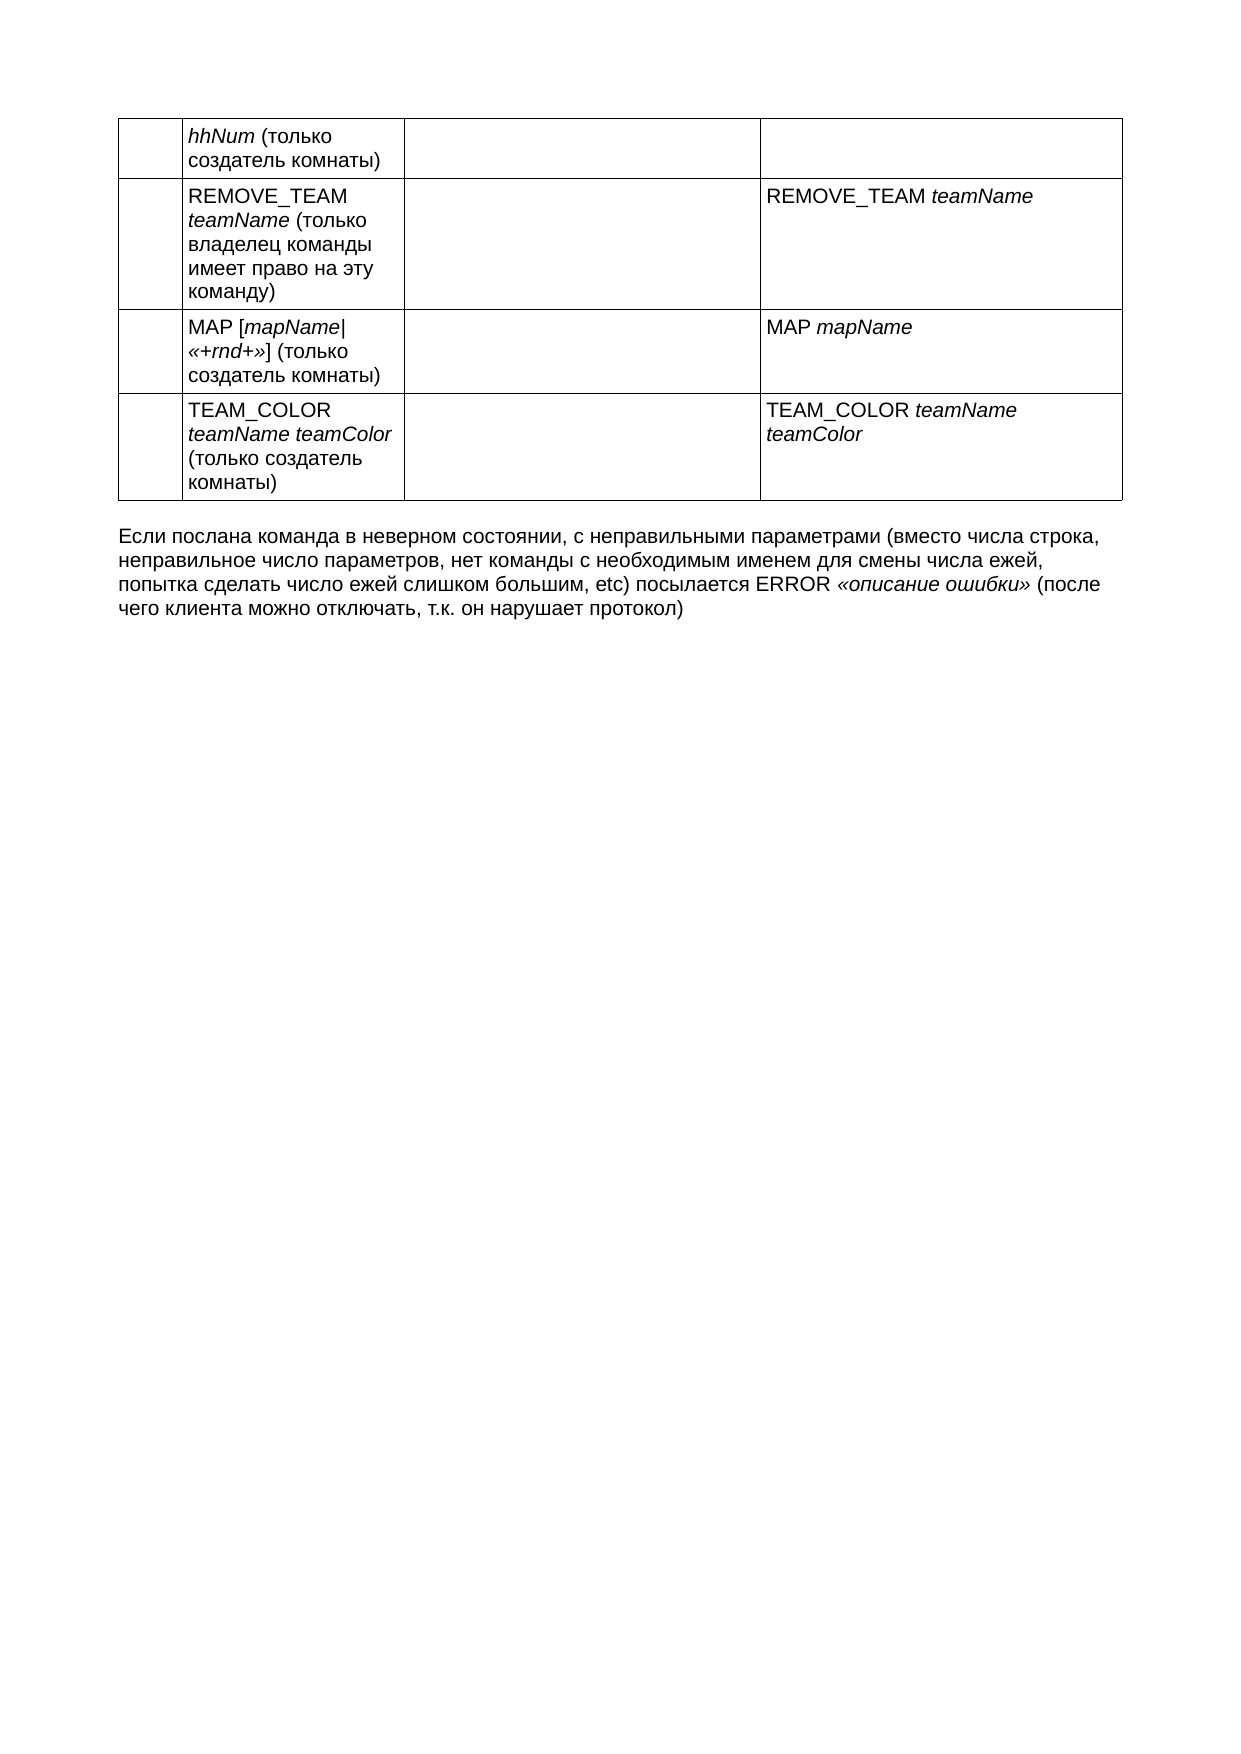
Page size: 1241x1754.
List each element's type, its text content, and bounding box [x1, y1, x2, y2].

table_cell MAP mapName [761, 310, 1122, 392]
table_cell [761, 119, 1122, 178]
table_cell TEAM_COLOR teamName teamColor (только создатель комнаты) [183, 394, 404, 500]
table_cell [119, 119, 182, 178]
table_cell REMOVE_TEAM teamName (только владелец команды имеет право на эту команду) [183, 179, 404, 309]
table_cell [405, 119, 760, 178]
table_cell [119, 179, 182, 309]
table_cell [405, 394, 760, 500]
table_cell [119, 310, 182, 392]
table_cell TEAM_COLOR teamName teamColor [761, 394, 1122, 500]
table_cell REMOVE_TEAM teamName [761, 179, 1122, 309]
table_cell [119, 394, 182, 500]
table_cell hhNum (только создатель комнаты) [183, 119, 404, 178]
table_cell [405, 179, 760, 309]
table_cell [405, 310, 760, 392]
table_cell MAP [mapName| «+rnd+»] (только создатель комнаты) [183, 310, 404, 392]
text Если послана команда в неверном состоянии, с неправильными параметрами (вместо числа строка, неправильное число параметров, нет команды с необходимым именем для смены числа ежей, попытка сделать число ежей слишком большим, etc) посылается ERROR «описание ошибки» (после чего клиента можно отключать, т.к. он нарушает протокол) [118, 524, 1122, 620]
